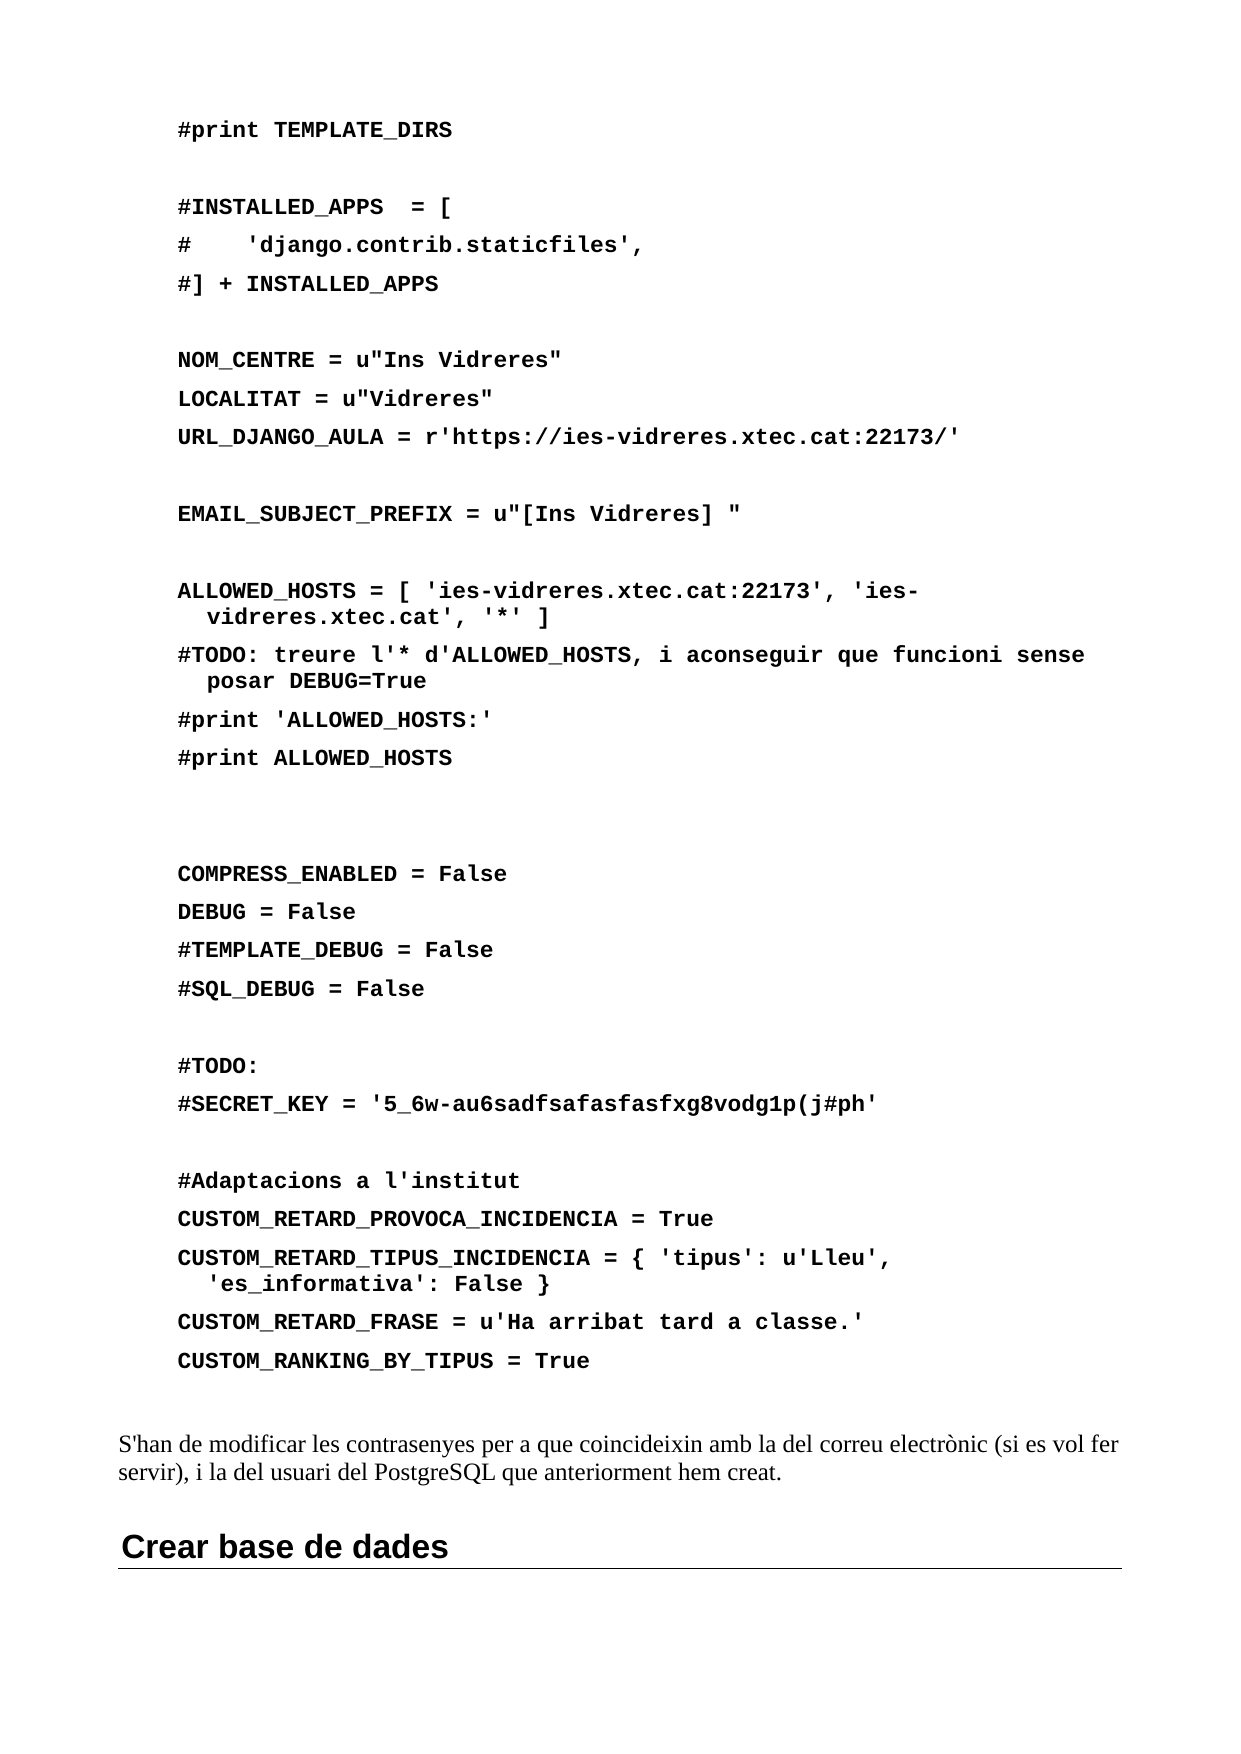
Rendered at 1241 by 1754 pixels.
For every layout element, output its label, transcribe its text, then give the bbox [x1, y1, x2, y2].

text URL_DJANGO_AULA = r'https://ies-vidreres.xtec.cat:22173/' [177, 426, 1122, 452]
text #print TEMPLATE_DIRS [177, 118, 1122, 144]
text ALLOWED_HOSTS = [ 'ies-vidreres.xtec.cat:22173', 'ies-vidreres.xtec.cat', '*' ] [177, 579, 1122, 631]
text CUSTOM_RETARD_PROVOCA_INCIDENCIA = True [177, 1208, 1122, 1234]
text S'han de modificar les contrasenyes per a que coincideixin amb la del correu electrònic (si es vol fer servir), i la del usuari del PostgreSQL que anteriorment hem creat. [118, 1429, 1122, 1486]
text #print 'ALLOWED_HOSTS:' [177, 708, 1122, 734]
text #SQL_DEBUG = False [177, 977, 1122, 1003]
text #SECRET_KEY = '5_6w-au6sadfsafasfasfxg8vodg1p(j#ph' [177, 1092, 1122, 1118]
text #print ALLOWED_HOSTS [177, 747, 1122, 772]
text COMPRESS_ENABLED = False [177, 862, 1122, 888]
text #INSTALLED_APPS = [ [177, 195, 1122, 221]
text CUSTOM_RETARD_TIPUS_INCIDENCIA = { 'tipus': u'Lleu', 'es_informativa': False } [177, 1246, 1122, 1298]
text #Adaptacions a l'institut [177, 1169, 1122, 1195]
text #] + INSTALLED_APPS [177, 272, 1122, 298]
text #TODO: [177, 1054, 1122, 1080]
text #TEMPLATE_DEBUG = False [177, 939, 1122, 965]
text EMAIL_SUBJECT_PREFIX = u"[Ins Vidreres] " [177, 502, 1122, 528]
text CUSTOM_RANKING_BY_TIPUS = True [177, 1349, 1122, 1375]
text DEBUG = False [177, 900, 1122, 926]
subtitle Crear base de dades [118, 1524, 1122, 1568]
text CUSTOM_RETARD_FRASE = u'Ha arribat tard a classe.' [177, 1311, 1122, 1337]
text #TODO: treure l'* d'ALLOWED_HOSTS, i aconseguir que funcioni sense posar DEBUG=True [177, 644, 1122, 696]
text LOCALITAT = u"Vidreres" [177, 387, 1122, 413]
text # 'django.contrib.staticfiles', [177, 233, 1122, 259]
text NOM_CENTRE = u"Ins Vidreres" [177, 349, 1122, 375]
